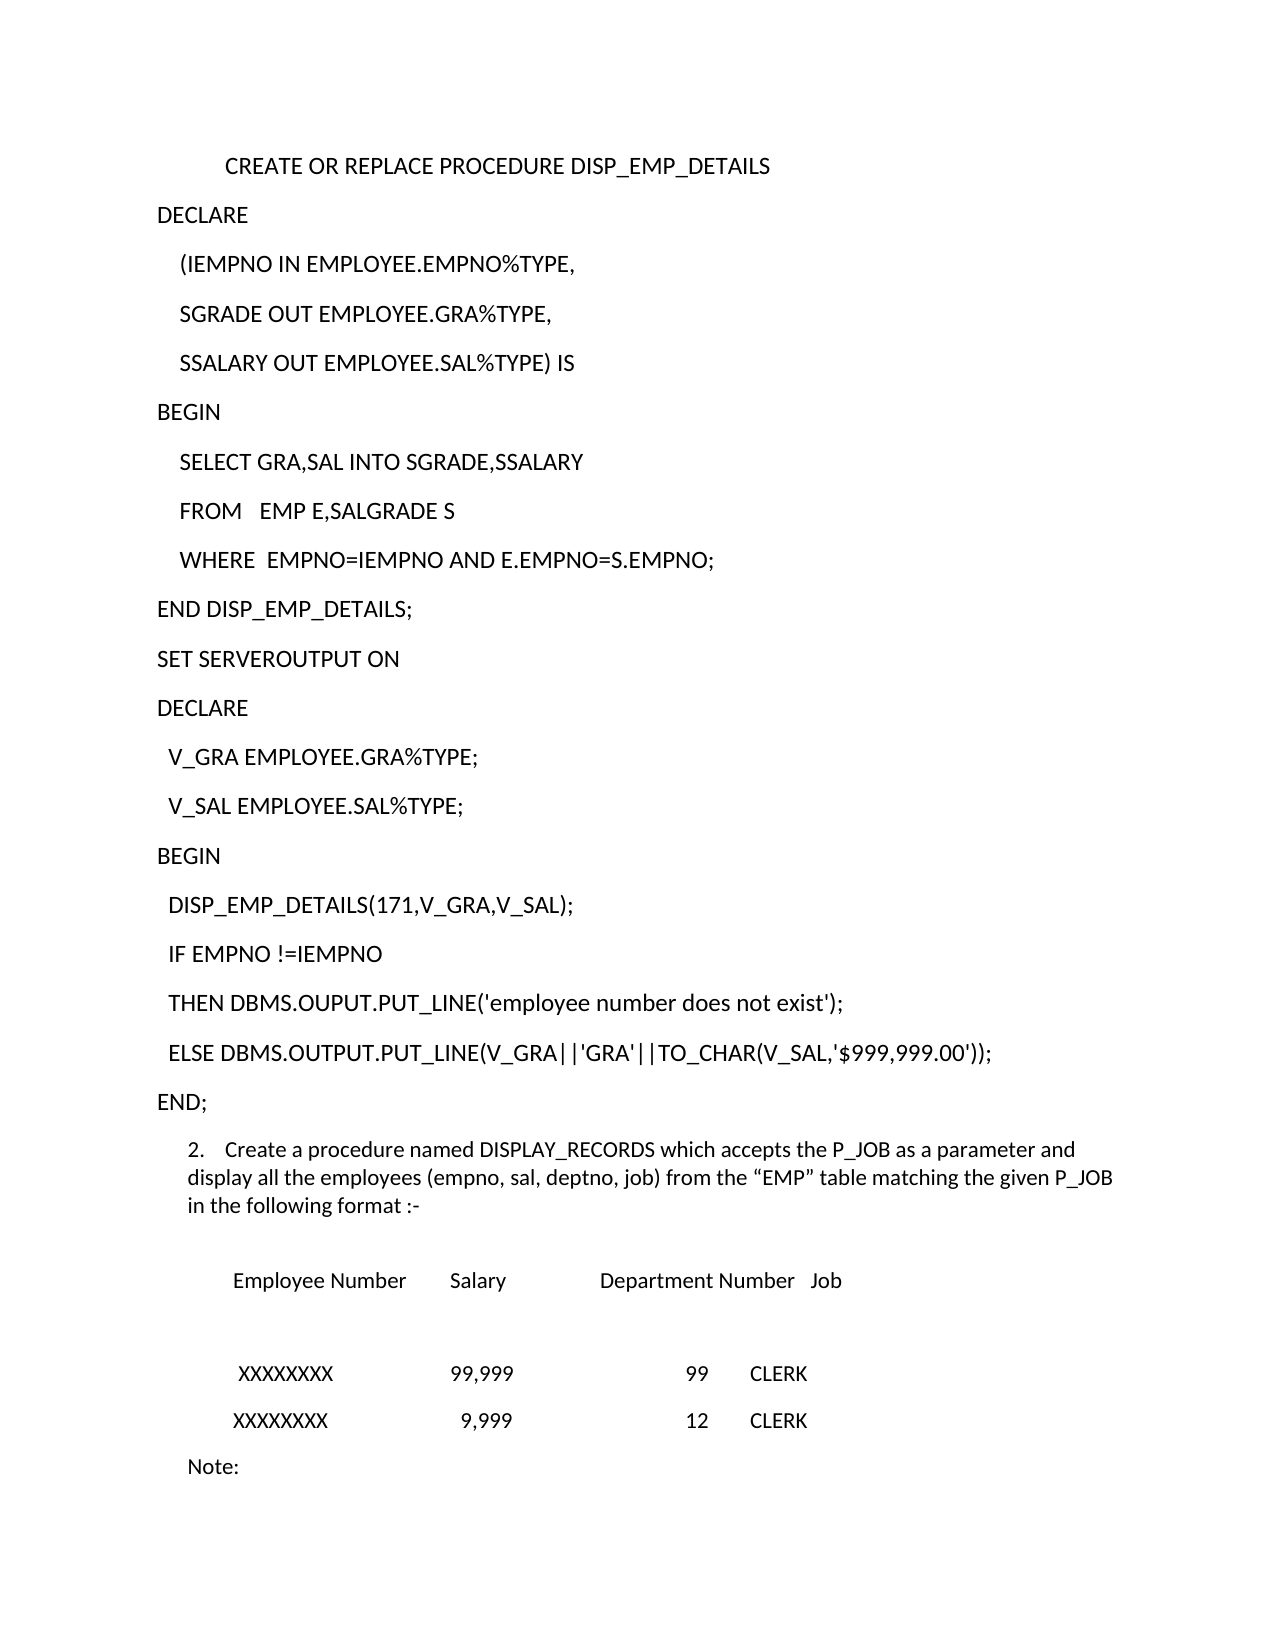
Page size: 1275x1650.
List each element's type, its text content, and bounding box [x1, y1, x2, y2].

list FROM EMP E,SALGRADE S [157, 495, 1125, 525]
list DECLARE [157, 199, 1125, 230]
list SSALARY OUT EMPLOYEE.SAL%TYPE) IS [157, 347, 1125, 378]
list ELSE DBMS.OUTPUT.PUT_LINE(V_GRA||'GRA'||TO_CHAR(V_SAL,'$999,999.00')); [157, 1037, 1125, 1067]
list (IEMPNO IN EMPLOYEE.EMPNO%TYPE, [157, 248, 1125, 279]
list END; [157, 1086, 1125, 1117]
list SELECT GRA,SAL INTO SGRADE,SSALARY [157, 446, 1125, 476]
list WHERE EMPNO=IEMPNO AND E.EMPNO=S.EMPNO; [157, 544, 1125, 575]
list Create a procedure named DISPLAY_RECORDS which accepts the P_JOB as a parameter and display all the employees (empno, sal, deptno, job) from the “EMP” table matching the given P_JOB in the following format :- [187, 1135, 1125, 1219]
text Employee Number Salary Department Number Job [187, 1266, 1125, 1294]
list END DISP_EMP_DETAILS; [157, 593, 1125, 624]
list Note: [187, 1452, 1125, 1480]
list IF EMPNO !=IEMPNO [157, 938, 1125, 969]
list XXXXXXXX 99,999 99 CLERK [187, 1359, 1125, 1387]
list DECLARE [157, 692, 1125, 722]
list XXXXXXXX 9,999 12 CLERK [187, 1406, 1125, 1434]
list BEGIN [157, 396, 1125, 427]
list DISP_EMP_DETAILS(171,V_GRA,V_SAL); [157, 889, 1125, 919]
list CREATE OR REPLACE PROCEDURE DISP_EMP_DETAILS [157, 150, 1125, 181]
list THEN DBMS.OUPUT.PUT_LINE('employee number does not exist'); [157, 988, 1125, 1018]
list SGRADE OUT EMPLOYEE.GRA%TYPE, [157, 298, 1125, 328]
list V_GRA EMPLOYEE.GRA%TYPE; [157, 741, 1125, 772]
list BEGIN [157, 840, 1125, 870]
list SET SERVEROUTPUT ON [157, 643, 1125, 673]
list V_SAL EMPLOYEE.SAL%TYPE; [157, 791, 1125, 821]
